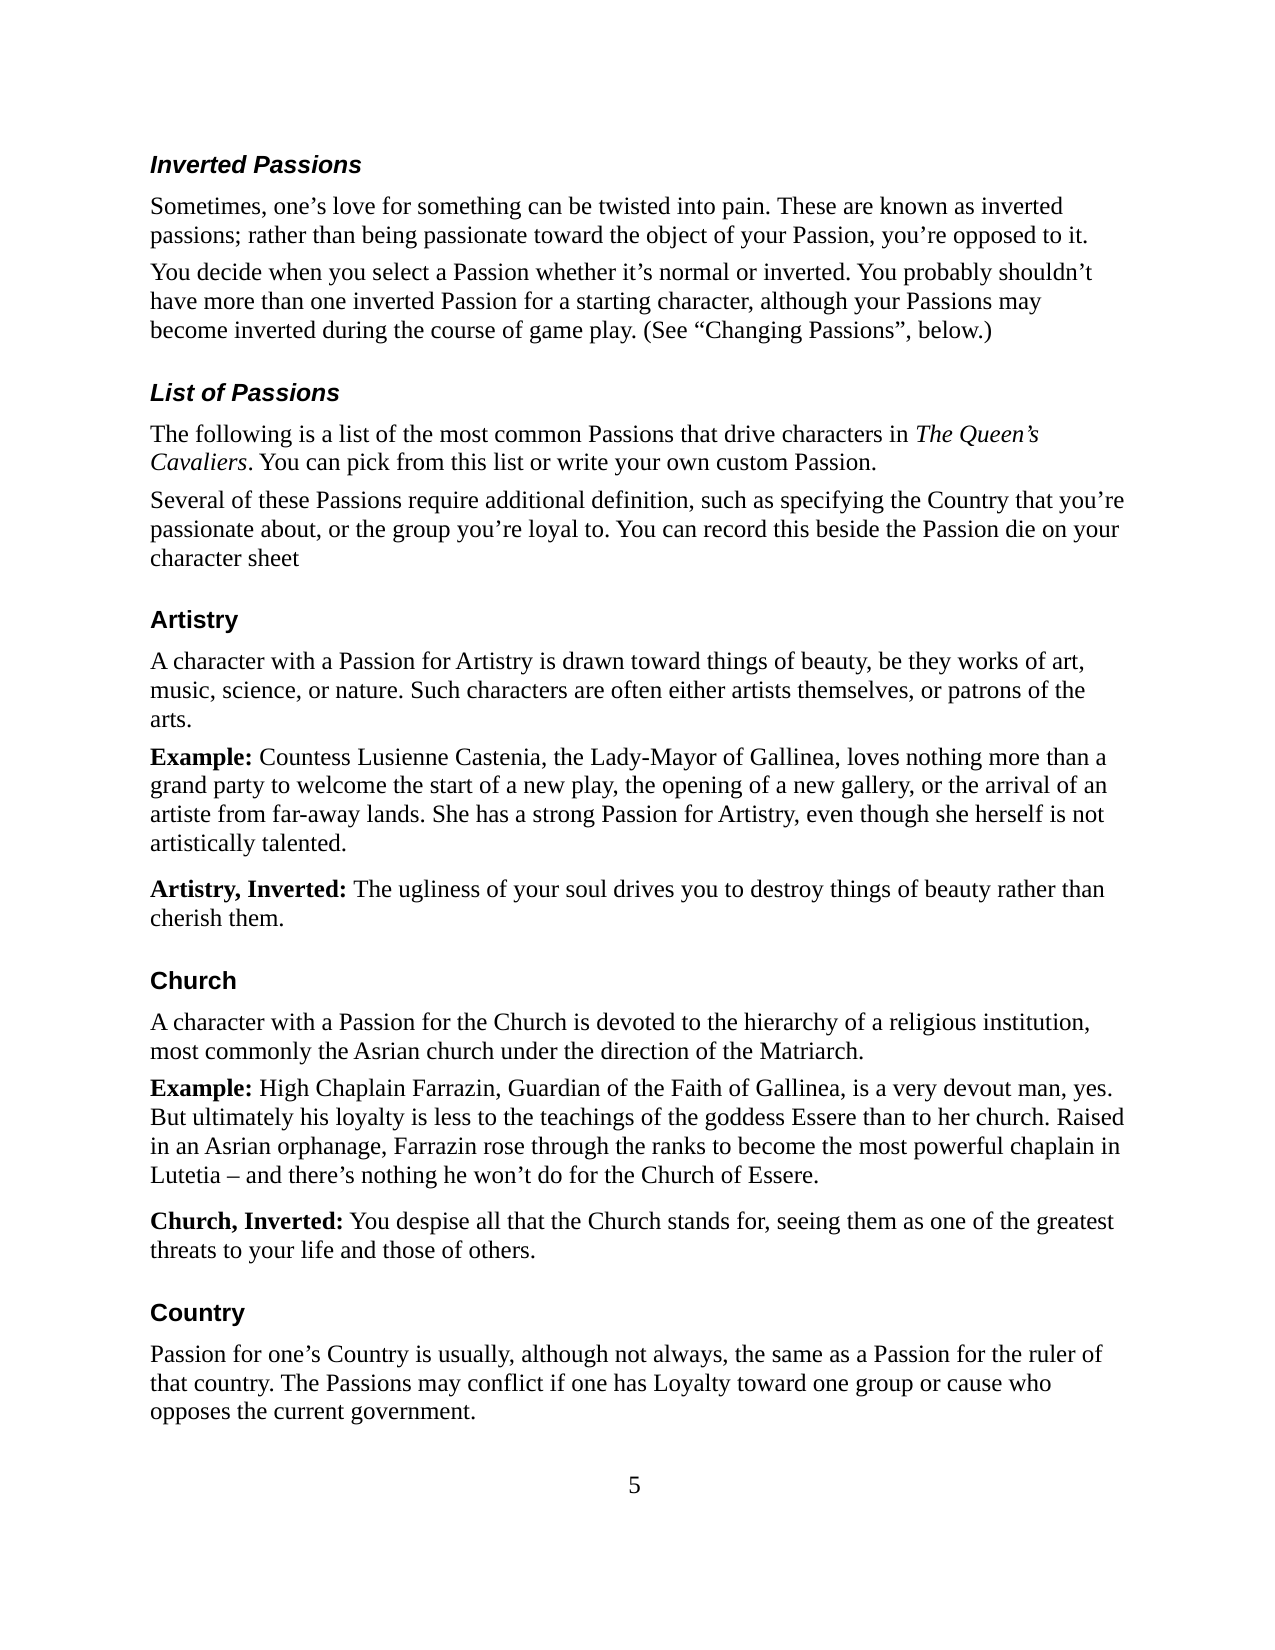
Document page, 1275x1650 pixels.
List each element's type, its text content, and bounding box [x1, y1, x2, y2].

text You decide when you select a Passion whether it’s normal or inverted. You probably shouldn’t have more than one inverted Passion for a starting character, although your Passions may become inverted during the course of game play. (See “Changing Passions”, below.) [150, 257, 1125, 344]
subtitle List of Passions [150, 378, 1125, 406]
text Example: Countess Lusienne Castenia, the Lady-Mayor of Gallinea, loves nothing more than a grand party to welcome the start of a new play, the opening of a new gallery, or the arrival of an artiste from far-away lands. She has a strong Passion for Artistry, even though she herself is not artistically talented. [150, 742, 1125, 857]
subtitle Inverted Passions [150, 150, 1125, 178]
text Church, Inverted: You despise all that the Church stands for, seeing them as one of the greatest threats to your life and those of others. [150, 1206, 1125, 1264]
subtitle Country [150, 1298, 1125, 1326]
text Several of these Passions require additional definition, such as specifying the Country that you’re passionate about, or the group you’re loyal to. You can record this beside the Passion die on your character sheet [150, 485, 1125, 571]
text Artistry, Inverted: The ugliness of your soul drives you to destroy things of beauty rather than cherish them. [150, 874, 1125, 932]
text A character with a Passion for Artistry is drawn toward things of beauty, be they works of art, music, science, or nature. Such characters are often either artists themselves, or patrons of the arts. [150, 646, 1125, 733]
text Passion for one’s Country is usually, although not always, the same as a Passion for the ruler of that country. The Passions may conflict if one has Loyalty toward one group or cause who opposes the current government. [150, 1339, 1125, 1425]
subtitle Artistry [150, 605, 1125, 634]
text A character with a Passion for the Church is devoted to the hierarchy of a religious institution, most commonly the Asrian church under the direction of the Matriarch. [150, 1007, 1125, 1064]
text Sometimes, one’s love for something can be twisted into pain. These are known as inverted passions; rather than being passionate toward the object of your Passion, you’re opposed to it. [150, 191, 1125, 248]
subtitle Church [150, 966, 1125, 994]
text The following is a list of the most common Passions that drive characters in The Queen’s Cavaliers. You can pick from this list or write your own custom Passion. [150, 419, 1125, 476]
text Example: High Chaplain Farrazin, Guardian of the Faith of Gallinea, is a very devout man, yes. But ultimately his loyalty is less to the teachings of the goddess Essere than to her church. Raised in an Asrian orphanage, Farrazin rose through the ranks to become the most powerful chaplain in Lutetia – and there’s nothing he won’t do for the Church of Essere. [150, 1073, 1125, 1188]
